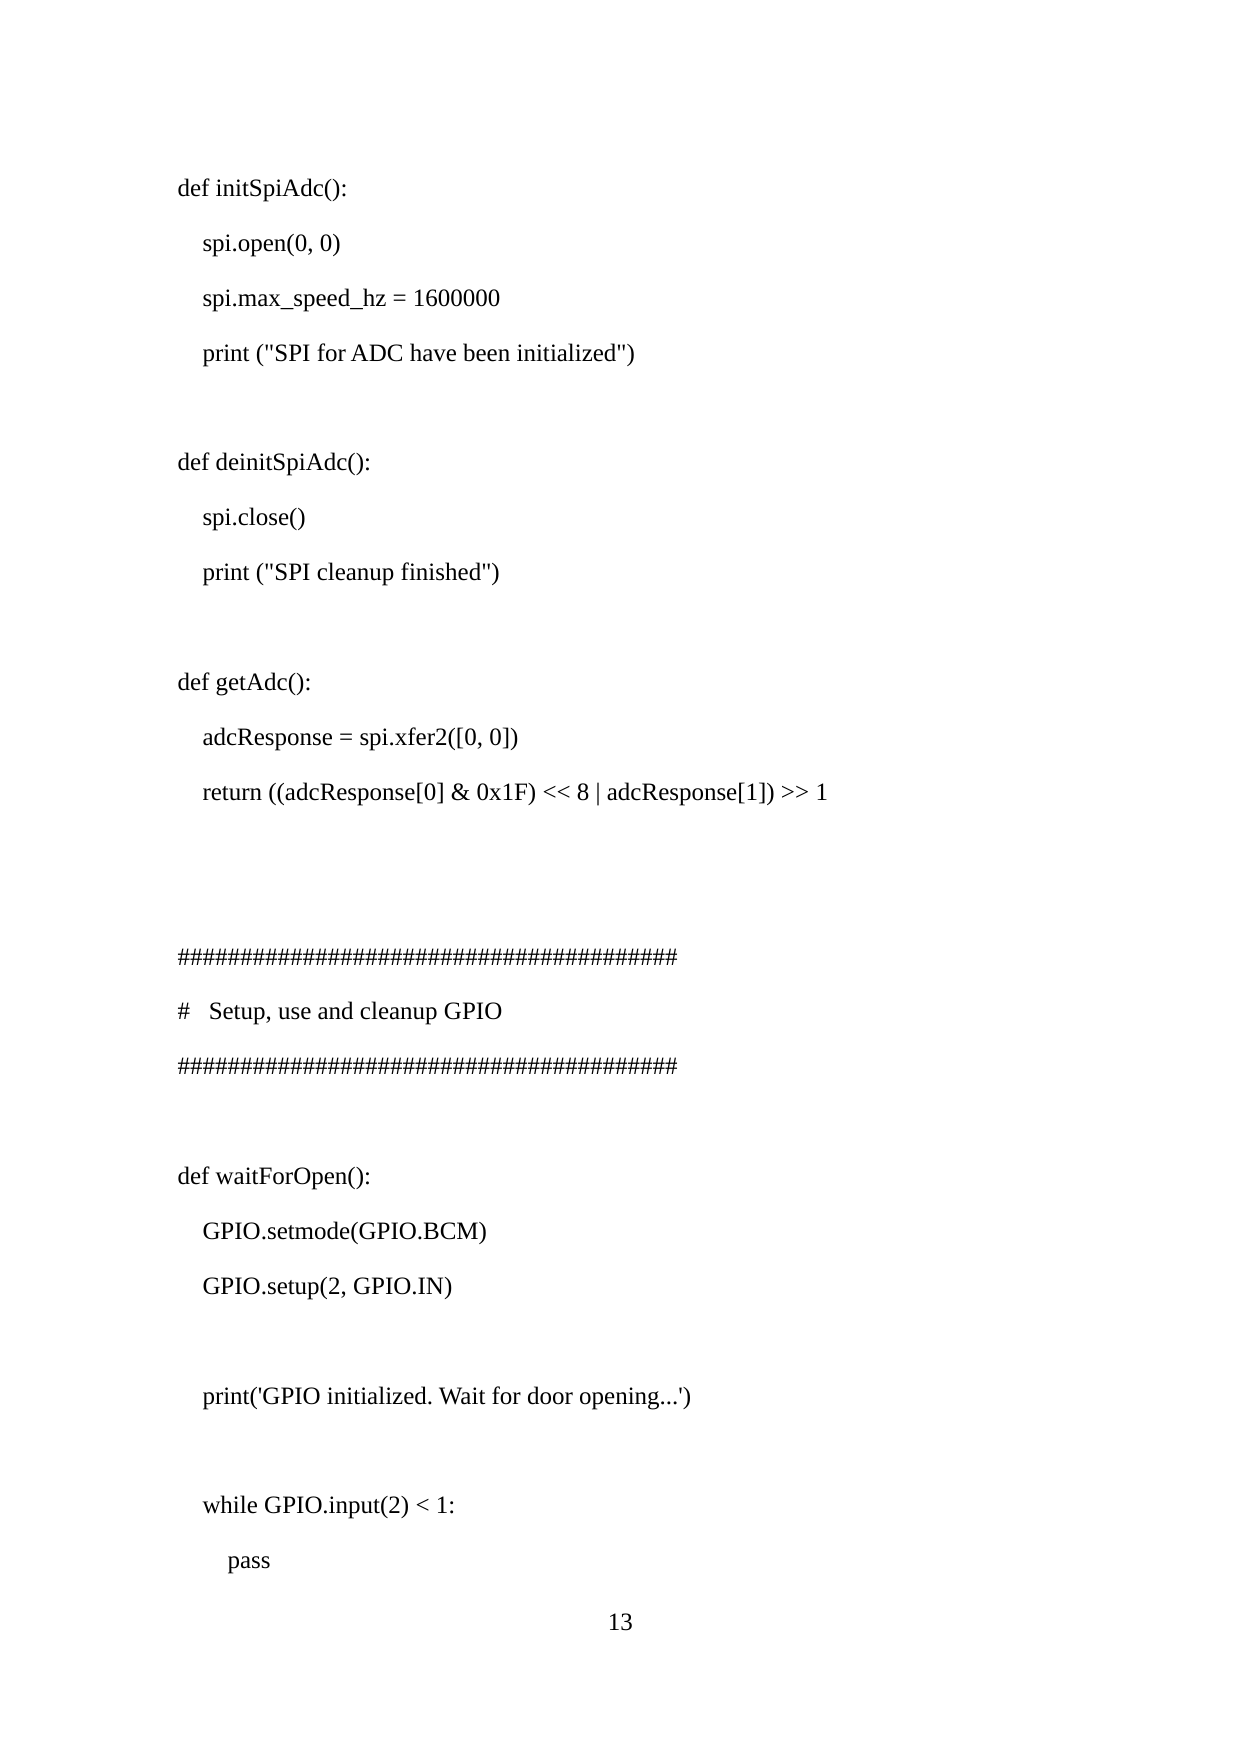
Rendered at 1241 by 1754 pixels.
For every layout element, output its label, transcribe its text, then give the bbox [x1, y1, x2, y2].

text return ((adcResponse[0] & 0x1F) << 8 | adcResponse[1]) >> 1 [118, 777, 1122, 806]
text def waitForOpen(): [118, 1161, 1122, 1190]
text GPIO.setup(2, GPIO.IN) [118, 1271, 1122, 1300]
text def deinitSpiAdc(): [118, 447, 1122, 476]
text # Setup, use and cleanup GPIO [118, 996, 1122, 1025]
text spi.close() [118, 502, 1122, 531]
text ######################################## [118, 942, 1122, 970]
text GPIO.setmode(GPIO.BCM) [118, 1216, 1122, 1245]
text while GPIO.input(2) < 1: [118, 1491, 1122, 1519]
text def getAdc(): [118, 667, 1122, 696]
text print('GPIO initialized. Wait for door opening...') [118, 1381, 1122, 1409]
text print ("SPI cleanup finished") [118, 557, 1122, 586]
text pass [118, 1545, 1122, 1574]
text spi.open(0, 0) [118, 228, 1122, 257]
text spi.max_speed_hz = 1600000 [118, 283, 1122, 312]
text adcResponse = spi.xfer2([0, 0]) [118, 722, 1122, 751]
text print ("SPI for ADC have been initialized") [118, 338, 1122, 366]
text def initSpiAdc(): [118, 173, 1122, 202]
text ######################################## [118, 1051, 1122, 1080]
